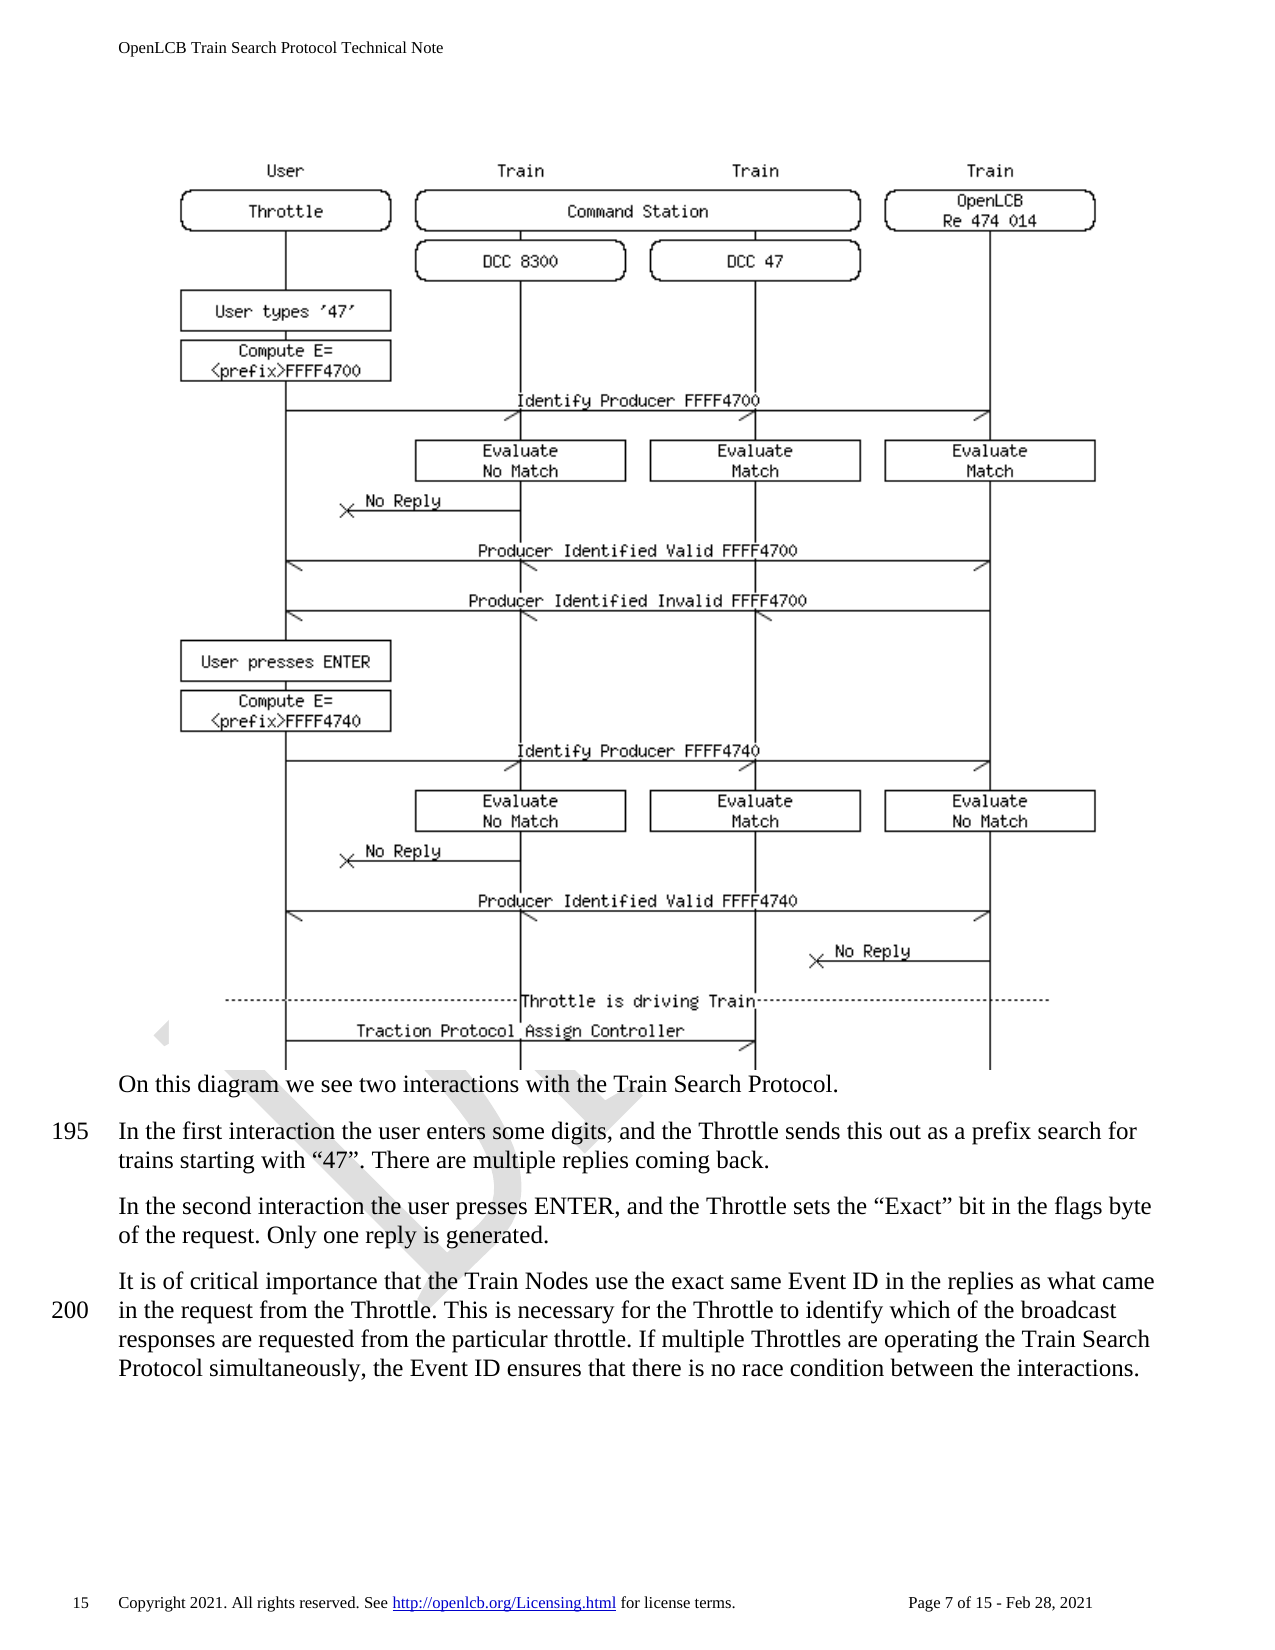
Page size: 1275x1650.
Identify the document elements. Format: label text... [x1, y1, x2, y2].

text On this diagram we see two interactions with the Train Search Protocol. [576, 150, 1157, 1098]
text In the first interaction the user enters some digits, and the Throttle sends this out as a prefix search for trains starting with “47”. There are multiple replies coming back. [118, 1116, 326, 1173]
text In the first interaction the user enters some digits, and the Throttle sends this out as a prefix search for trains starting with “47”. There are multiple replies coming back. [312, 1116, 492, 1173]
text On this diagram we see two interactions with the Train Search Protocol. [467, 1070, 561, 1098]
text It is of critical importance that the Train Nodes use the exact same Event ID in the replies as what came in the request from the Throttle. This is necessary for the Throttle to identify which of the broadcast responses are requested from the particular throttle. If multiple Throttles are operating the Train Search Protocol simultaneously, the Event ID ensures that there is no race condition between the interactions. [118, 1266, 1157, 1381]
text On this diagram we see two interactions with the Train Search Protocol. [266, 1070, 448, 1098]
text In the second interaction the user presses ENTER, and the Throttle sets the “Exact” bit in the flags byte of the request. Only one reply is generated. [492, 1191, 1157, 1249]
text In the second interaction the user presses ENTER, and the Throttle sets the “Exact” bit in the flags byte of the request. Only one reply is generated. [387, 1191, 493, 1249]
text In the first interaction the user enters some digits, and the Throttle sends this out as a prefix search for trains starting with “47”. There are multiple replies coming back. [500, 1116, 1157, 1173]
picture [168, 150, 1107, 1070]
text In the second interaction the user presses ENTER, and the Throttle sets the “Exact” bit in the flags byte of the request. Only one reply is generated. [118, 1191, 402, 1249]
text On this diagram we see two interactions with the Train Search Protocol. [118, 150, 251, 1098]
